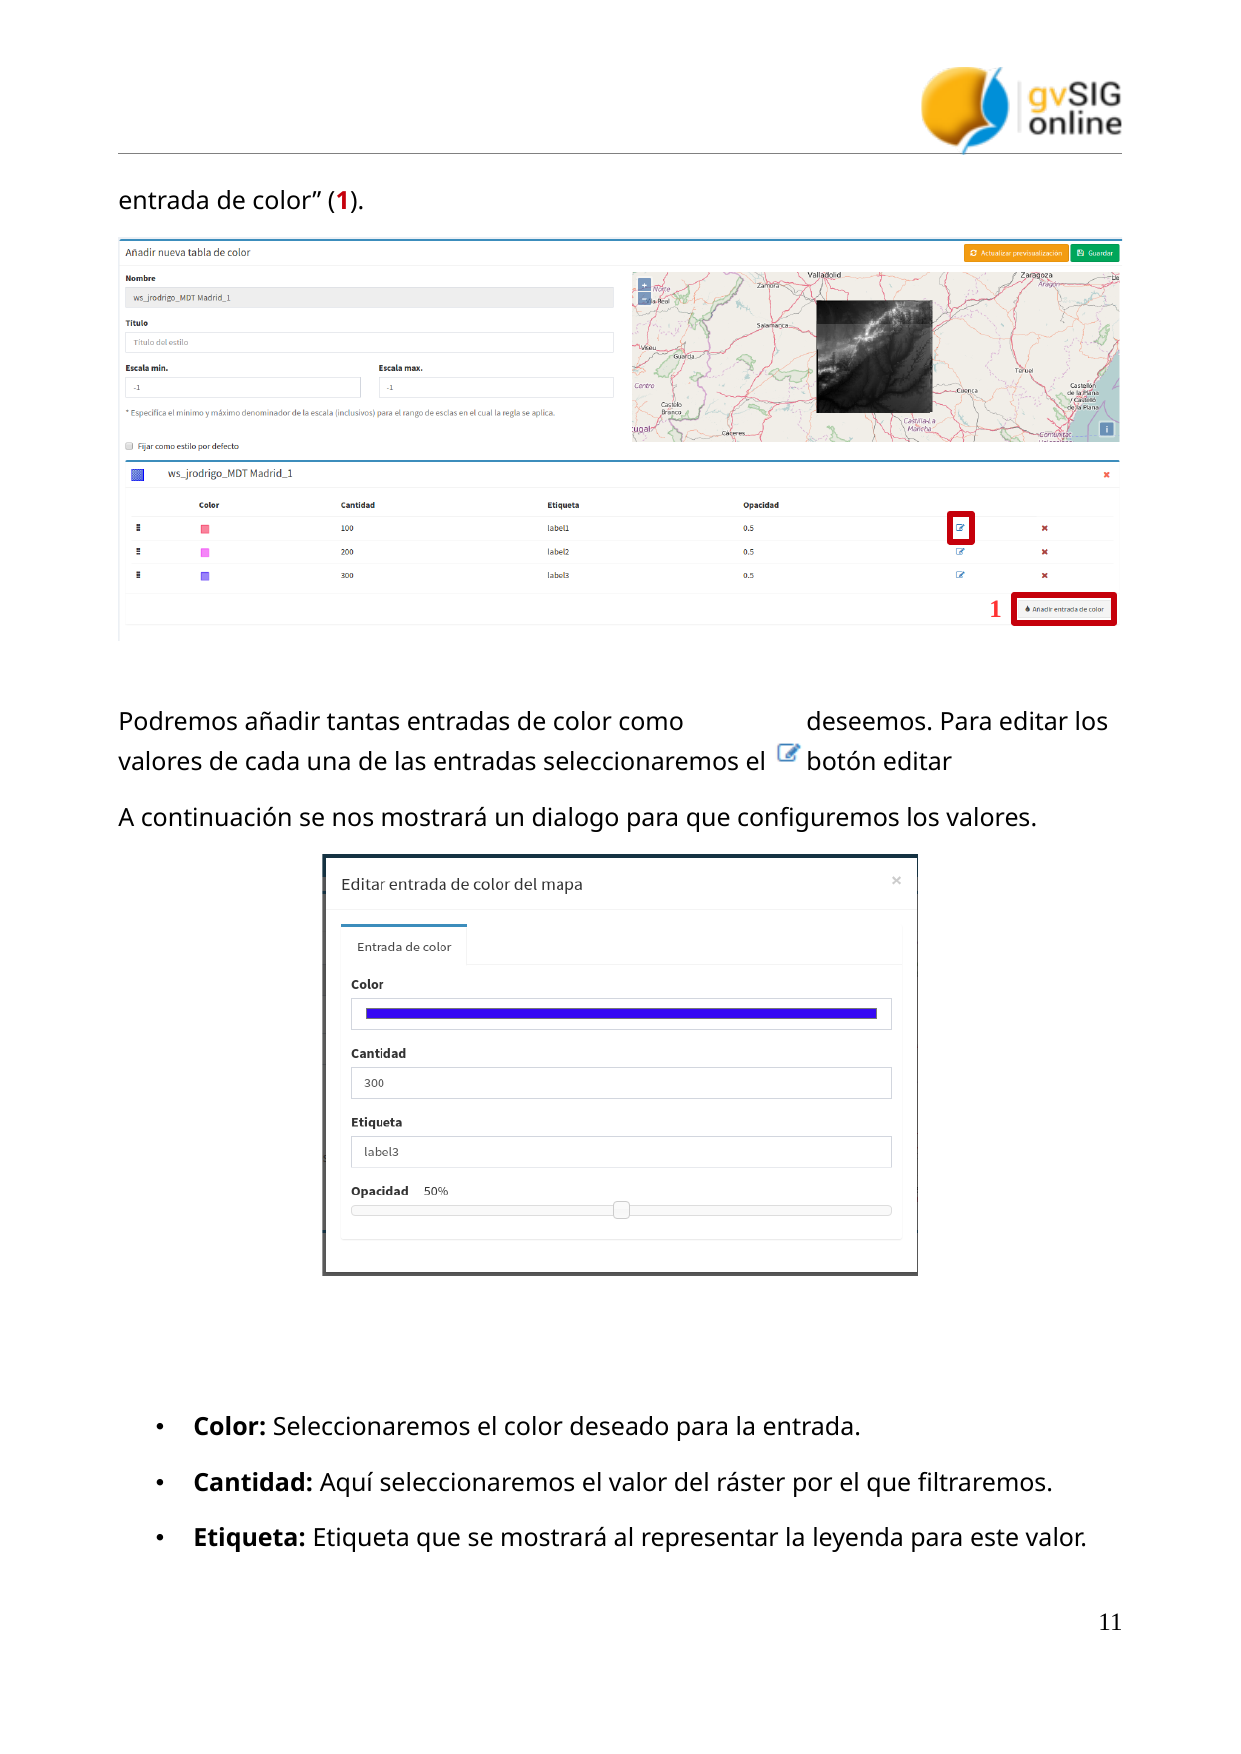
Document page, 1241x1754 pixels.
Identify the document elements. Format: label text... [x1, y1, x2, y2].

list Etiqueta: Etiqueta que se mostrará al representar la leyenda para este valor. [156, 1520, 1122, 1554]
text Podremos añadir tantas entradas de color como deseemos. Para editar los valores de cada una de las entradas seleccionaremos el botón editar [118, 703, 1122, 778]
picture [773, 736, 807, 773]
picture [118, 237, 1123, 641]
list Color: Seleccionaremos el color deseado para la entrada. [156, 1409, 1122, 1443]
picture [322, 854, 918, 1276]
text A continuación se nos mostrará un dialogo para que configuremos los valores. [118, 799, 1122, 833]
picture [921, 67, 1122, 155]
text entrada de color” (1). [118, 182, 1122, 216]
list Cantidad: Aquí seleccionaremos el valor del ráster por el que filtraremos. [156, 1464, 1122, 1498]
